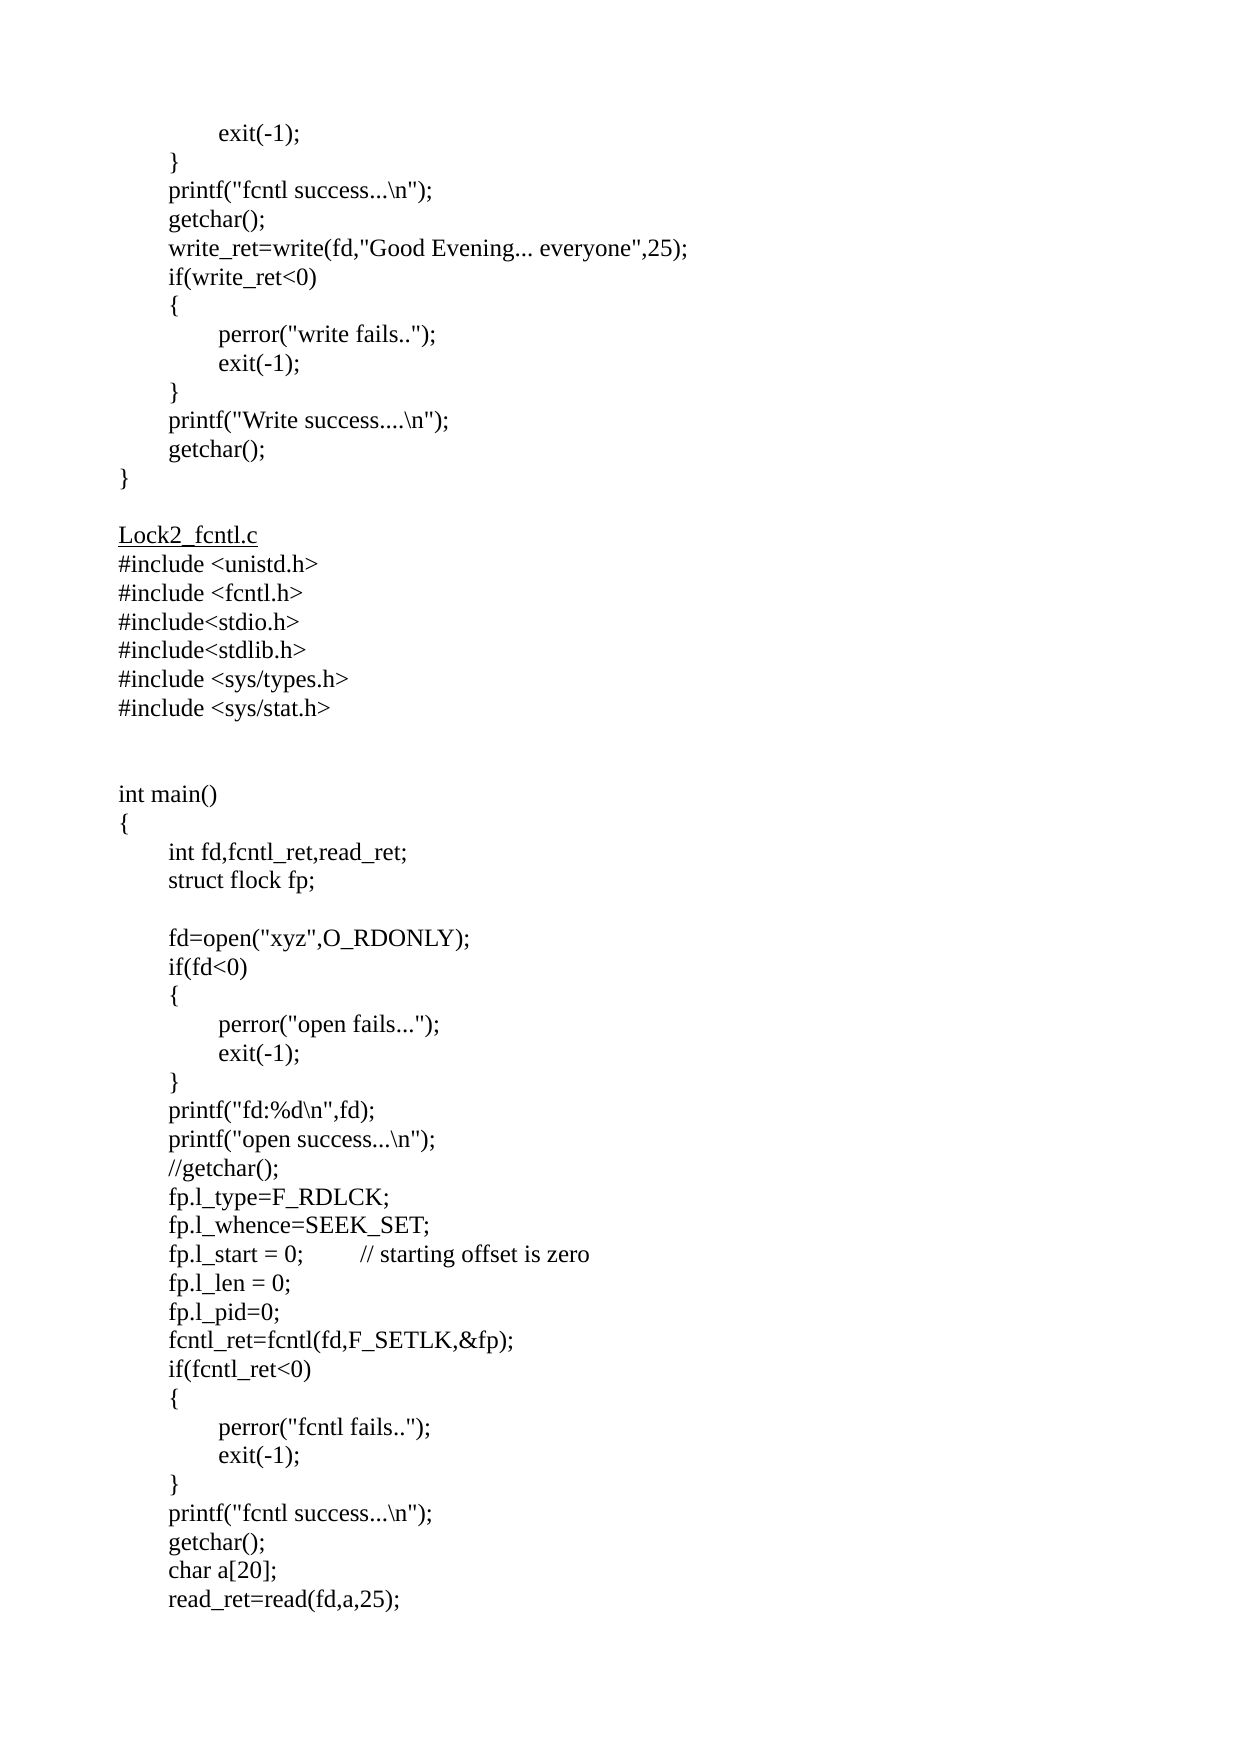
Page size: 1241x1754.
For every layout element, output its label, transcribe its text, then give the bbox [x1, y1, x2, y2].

text read_ret=read(fd,a,25); [118, 1584, 1122, 1613]
text //getchar(); [118, 1153, 1122, 1182]
text fcntl_ret=fcntl(fd,F_SETLK,&fp); [118, 1326, 1122, 1354]
text perror("open fails..."); [118, 1009, 1122, 1038]
text printf("open success...\n"); [118, 1124, 1122, 1153]
text #include<stdio.h> [118, 607, 1122, 636]
text printf("Write success....\n"); [118, 406, 1122, 434]
text getchar(); [118, 204, 1122, 233]
text } [118, 1067, 1122, 1096]
text fp.l_len = 0; [118, 1268, 1122, 1297]
text #include <sys/types.h> [118, 664, 1122, 693]
text exit(-1); [118, 1038, 1122, 1067]
text printf("fcntl success...\n"); [118, 1498, 1122, 1527]
text perror("fcntl fails.."); [118, 1412, 1122, 1441]
text getchar(); [118, 434, 1122, 463]
text } [118, 147, 1122, 176]
text perror("write fails.."); [118, 319, 1122, 348]
text #include <sys/stat.h> [118, 693, 1122, 722]
text if(write_ret<0) [118, 262, 1122, 291]
text write_ret=write(fd,"Good Evening... everyone",25); [118, 233, 1122, 262]
text #include <unistd.h> [118, 549, 1122, 578]
text exit(-1); [118, 118, 1122, 147]
text exit(-1); [118, 348, 1122, 377]
text fp.l_pid=0; [118, 1297, 1122, 1326]
text fp.l_start = 0; // starting offset is zero [118, 1239, 1122, 1268]
text exit(-1); [118, 1441, 1122, 1469]
text int main() [118, 779, 1122, 808]
text { [118, 291, 1122, 319]
text fp.l_whence=SEEK_SET; [118, 1211, 1122, 1239]
text fd=open("xyz",O_RDONLY); [118, 923, 1122, 952]
text printf("fcntl success...\n"); [118, 176, 1122, 204]
text } [118, 1469, 1122, 1498]
text } [118, 377, 1122, 406]
text if(fcntl_ret<0) [118, 1354, 1122, 1383]
text Lock2_fcntl.c [118, 521, 1122, 549]
text } [118, 463, 1122, 492]
text { [118, 808, 1122, 837]
text { [118, 1383, 1122, 1412]
text #include<stdlib.h> [118, 636, 1122, 664]
text printf("fd:%d\n",fd); [118, 1096, 1122, 1124]
text { [118, 981, 1122, 1009]
text #include <fcntl.h> [118, 578, 1122, 607]
text struct flock fp; [118, 866, 1122, 894]
text fp.l_type=F_RDLCK; [118, 1182, 1122, 1211]
text int fd,fcntl_ret,read_ret; [118, 837, 1122, 866]
text getchar(); [118, 1527, 1122, 1556]
text char a[20]; [118, 1556, 1122, 1584]
text if(fd<0) [118, 952, 1122, 981]
